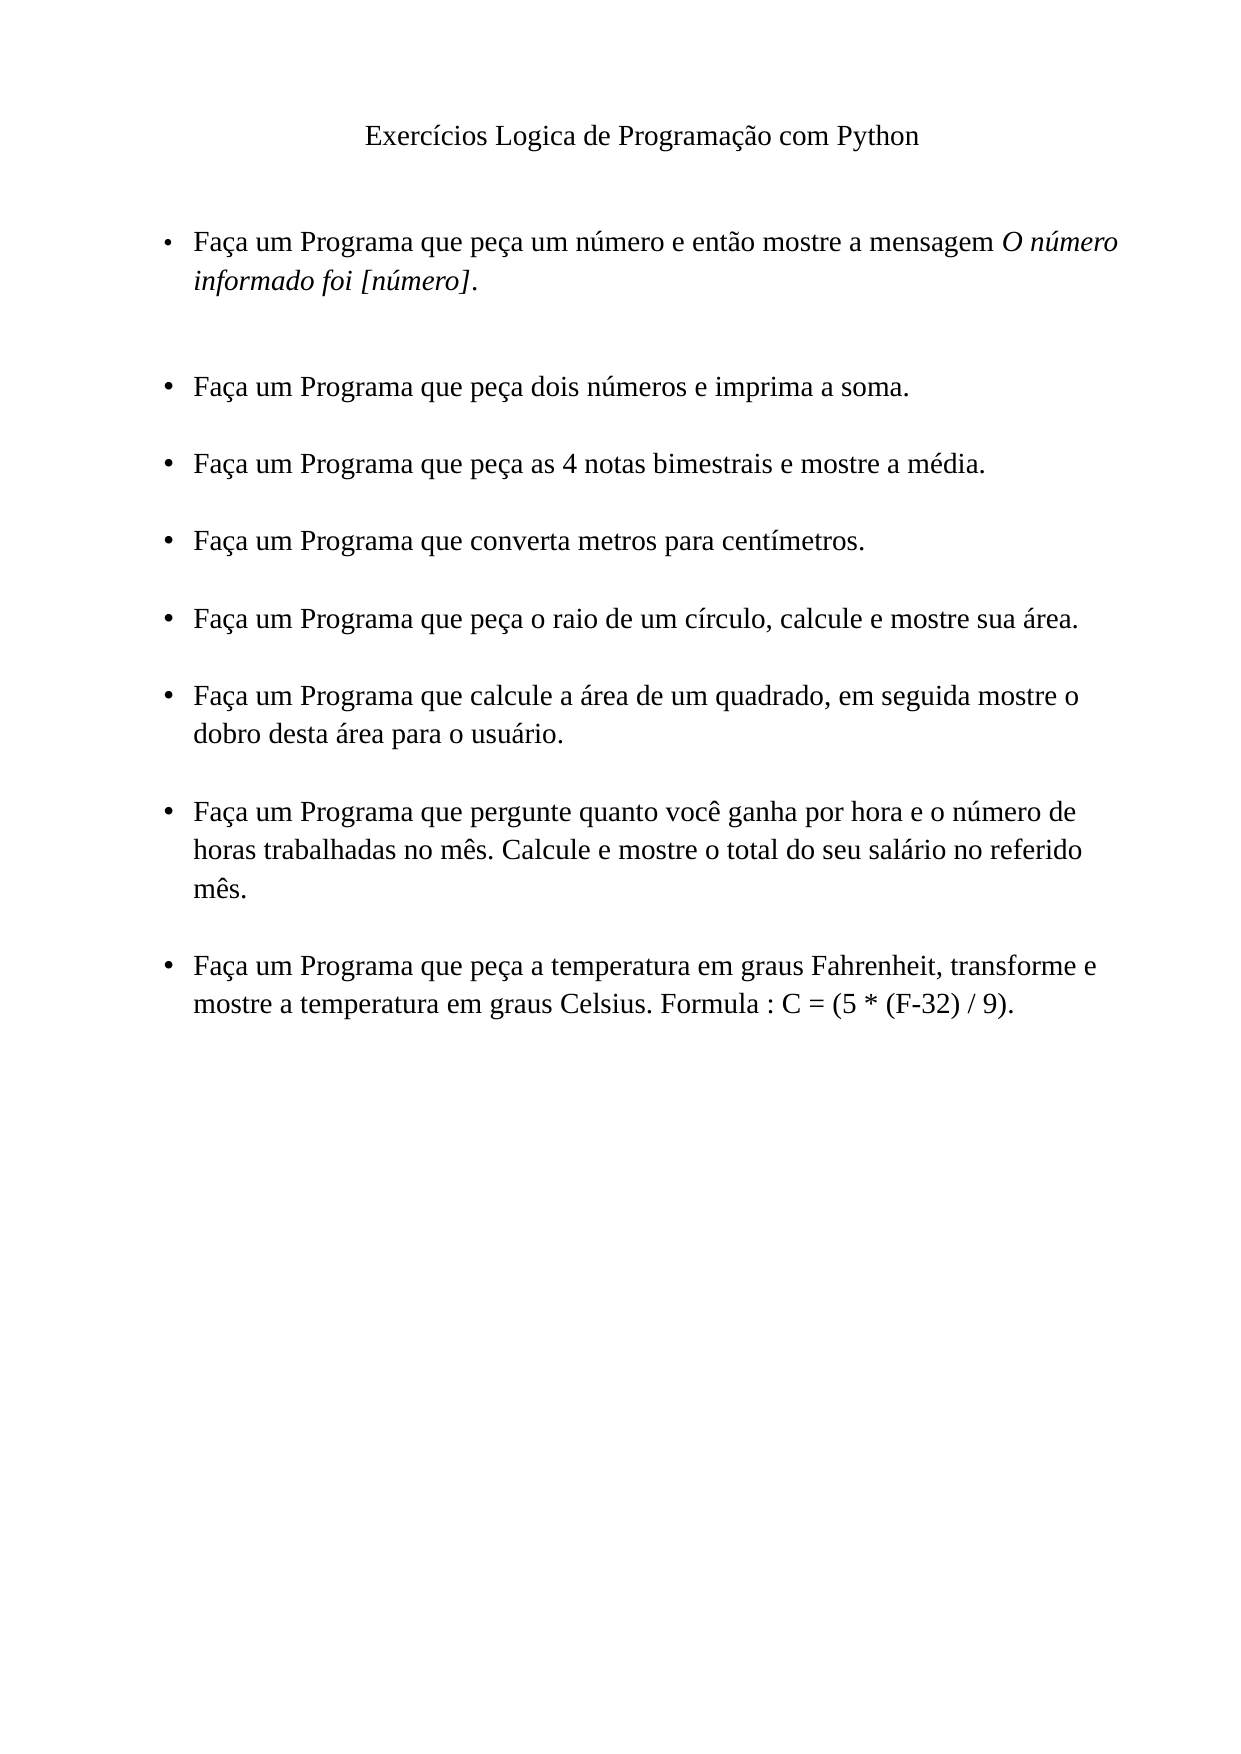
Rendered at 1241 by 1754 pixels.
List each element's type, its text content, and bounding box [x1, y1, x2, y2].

list Faça um Programa que converta metros para centímetros. [164, 523, 1122, 557]
list Faça um Programa que peça o raio de um círculo, calcule e mostre sua área. [164, 601, 1122, 634]
list Faça um Programa que calcule a área de um quadrado, em seguida mostre o dobro desta área para o usuário. [164, 678, 1122, 750]
list Faça um Programa que peça dois números e imprima a soma. [164, 369, 1122, 403]
list Faça um Programa que peça um número e então mostre a mensagem O número informado foi [número]. [164, 224, 1122, 296]
list Faça um Programa que peça as 4 notas bimestrais e mostre a média. [164, 446, 1122, 480]
list Faça um Programa que peça a temperatura em graus Fahrenheit, transforme e mostre a temperatura em graus Celsius. Formula : C = (5 * (F-32) / 9). [164, 948, 1122, 1020]
text Exercícios Logica de Programação com Python [118, 118, 1122, 152]
list Faça um Programa que pergunte quanto você ganha por hora e o número de horas trabalhadas no mês. Calcule e mostre o total do seu salário no referido mês. [164, 794, 1122, 904]
